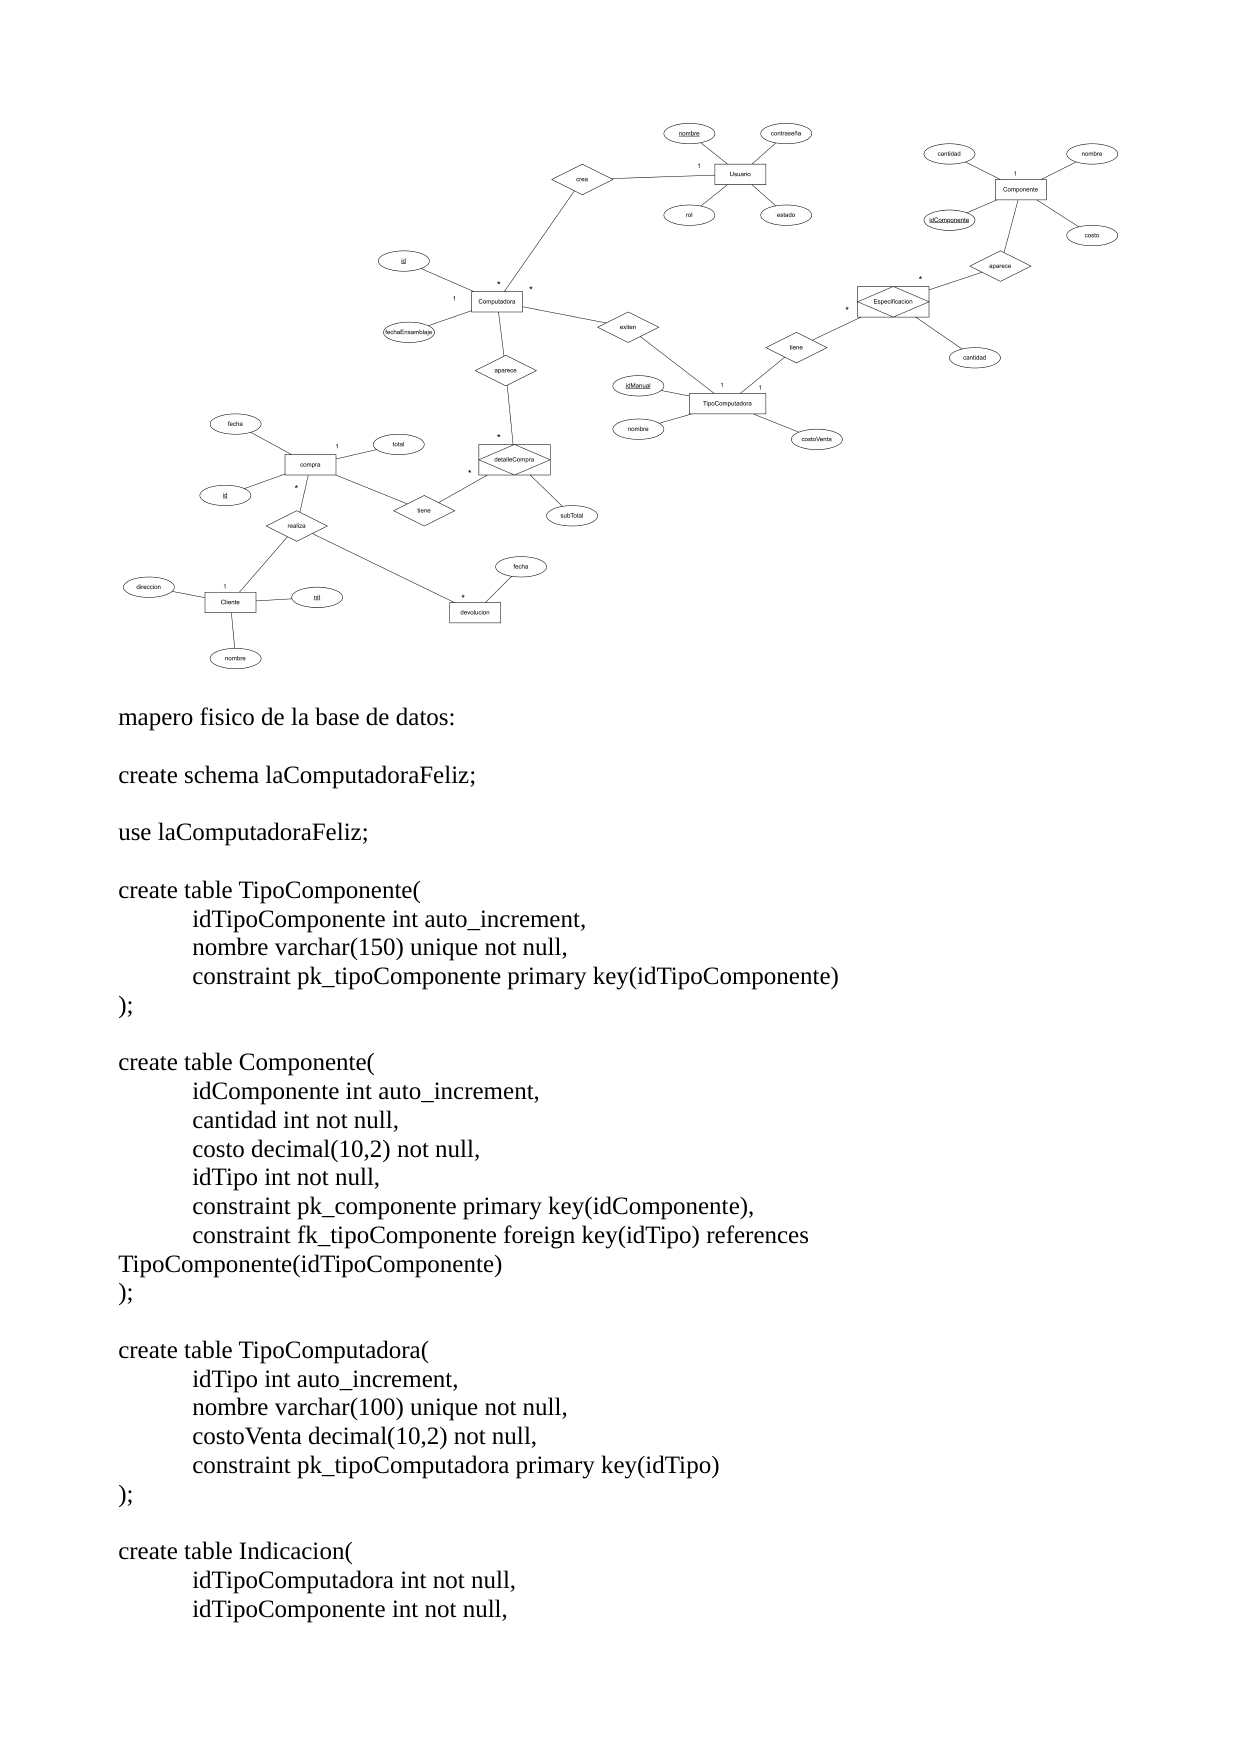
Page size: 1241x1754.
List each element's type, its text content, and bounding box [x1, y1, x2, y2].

text idTipoComputadora int not null, [118, 1565, 1122, 1594]
text constraint pk_tipoComponente primary key(idTipoComponente) [118, 961, 1122, 990]
text create table TipoComponente( [118, 875, 1122, 904]
text idComponente int auto_increment, [118, 1076, 1122, 1105]
text idTipoComponente int not null, [118, 1594, 1122, 1622]
text costoVenta decimal(10,2) not null, [118, 1421, 1122, 1450]
text cantidad int not null, [118, 1105, 1122, 1134]
text ); [118, 990, 1122, 1019]
text costo decimal(10,2) not null, [118, 1134, 1122, 1162]
text constraint pk_componente primary key(idComponente), [118, 1191, 1122, 1220]
text nombre varchar(150) unique not null, [118, 932, 1122, 961]
text constraint fk_tipoComponente foreign key(idTipo) references TipoComponente(idTipoComponente) [118, 1220, 1122, 1277]
text constraint pk_tipoComputadora primary key(idTipo) [118, 1450, 1122, 1479]
text idTipoComponente int auto_increment, [118, 904, 1122, 932]
picture [118, 118, 1123, 674]
text use laComputadoraFeliz; [118, 817, 1122, 846]
text create table TipoComputadora( [118, 1335, 1122, 1364]
text ); [118, 1277, 1122, 1306]
text ); [118, 1479, 1122, 1507]
text mapero fisico de la base de datos: [118, 702, 1122, 731]
text idTipo int auto_increment, [118, 1364, 1122, 1392]
text create table Componente( [118, 1047, 1122, 1076]
text create schema laComputadoraFeliz; [118, 760, 1122, 789]
text idTipo int not null, [118, 1162, 1122, 1191]
text create table Indicacion( [118, 1536, 1122, 1565]
text nombre varchar(100) unique not null, [118, 1392, 1122, 1421]
